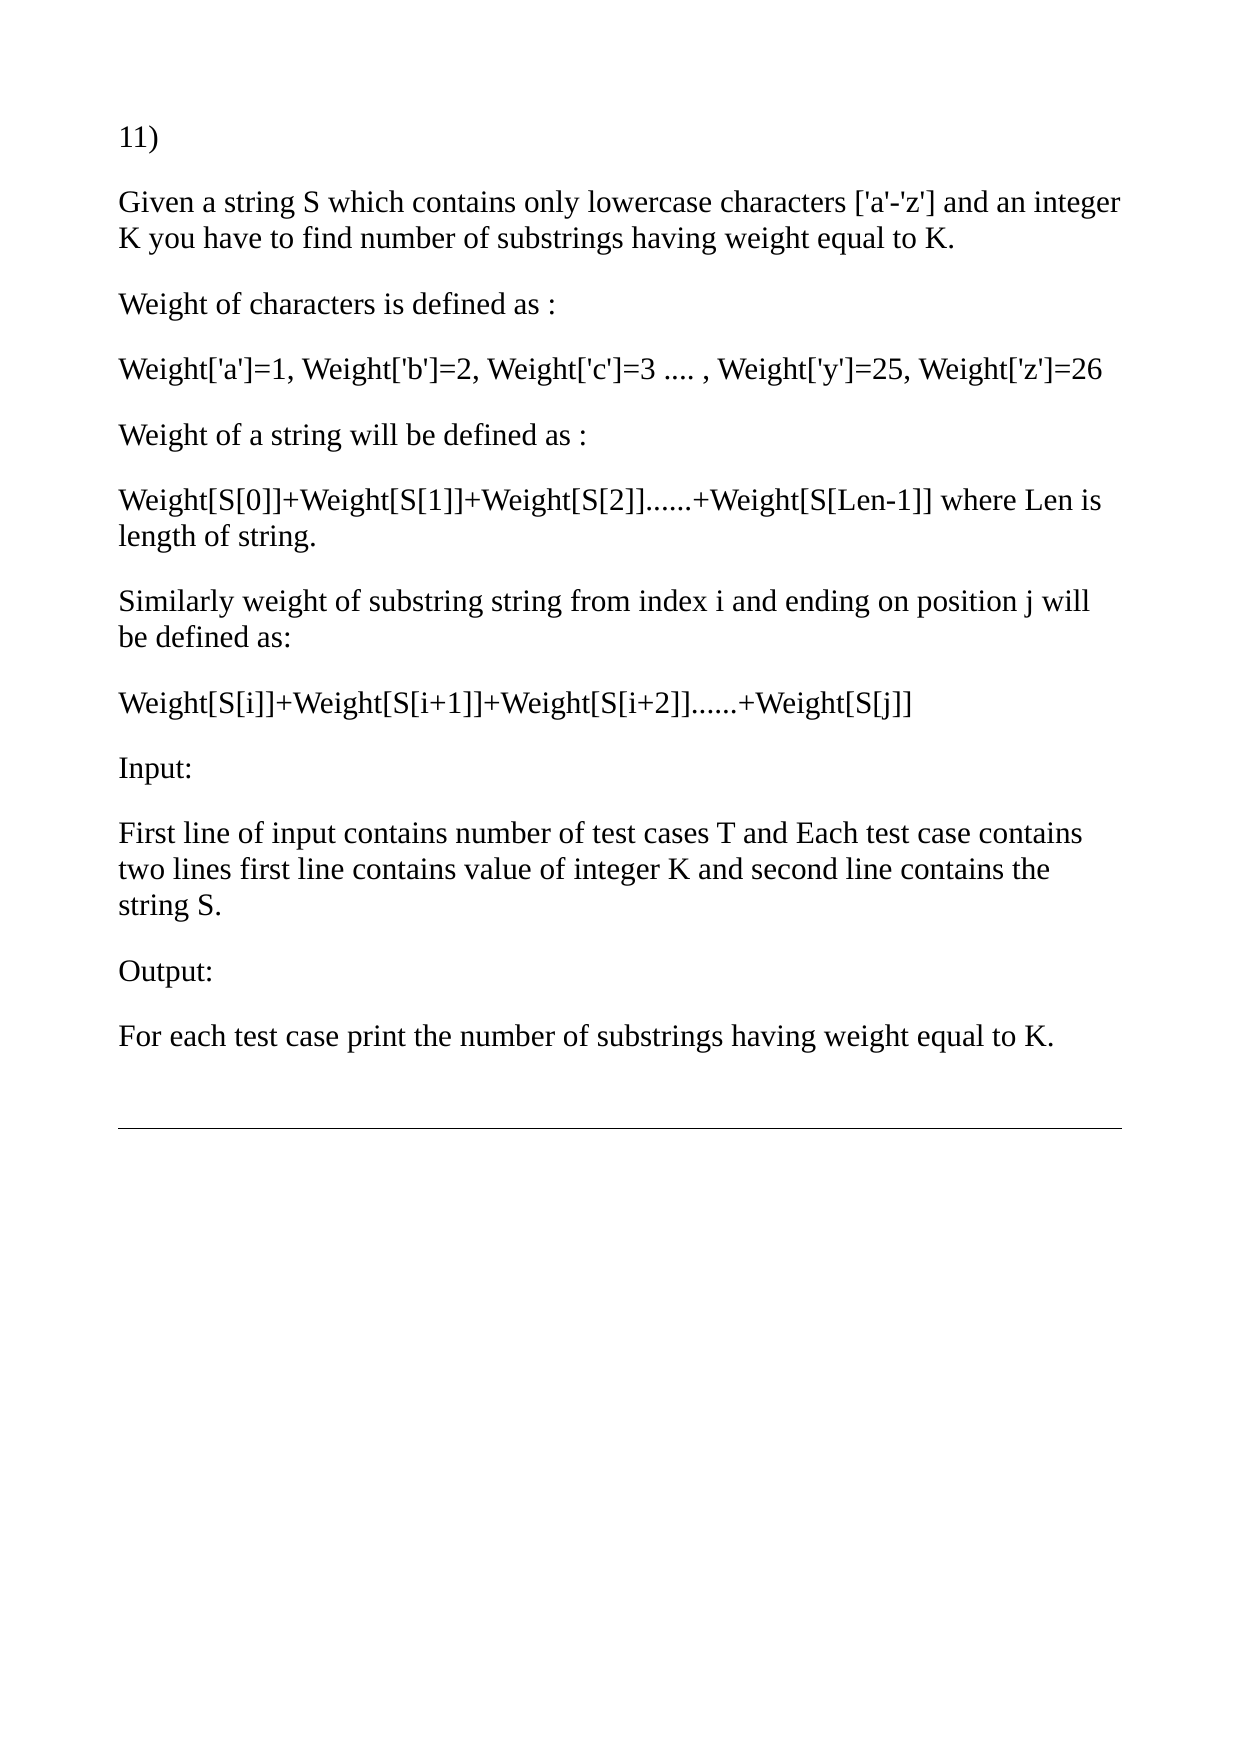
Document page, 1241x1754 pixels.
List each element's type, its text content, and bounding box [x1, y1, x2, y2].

text Weight of a string will be defined as : [118, 416, 1122, 452]
text Weight[S[i]]+Weight[S[i+1]]+Weight[S[i+2]]......+Weight[S[j]] [118, 684, 1122, 720]
text 11) [118, 118, 1122, 154]
text Given a string S which contains only lowercase characters ['a'-'z'] and an integer K you have to find number of substrings having weight equal to K. [118, 183, 1122, 255]
text Weight of characters is defined as : [118, 285, 1122, 321]
text Weight['a']=1, Weight['b']=2, Weight['c']=3 .... , Weight['y']=25, Weight['z']=26 [118, 350, 1122, 386]
text Input: [118, 749, 1122, 785]
text Weight[S[0]]+Weight[S[1]]+Weight[S[2]]......+Weight[S[Len-1]] where Len is length of string. [118, 481, 1122, 553]
text For each test case print the number of substrings having weight equal to K. [118, 1017, 1122, 1053]
text Output: [118, 952, 1122, 988]
text Similarly weight of substring string from index i and ending on position j will be defined as: [118, 582, 1122, 654]
text First line of input contains number of test cases T and Each test case contains two lines first line contains value of integer K and second line contains the string S. [118, 815, 1122, 922]
